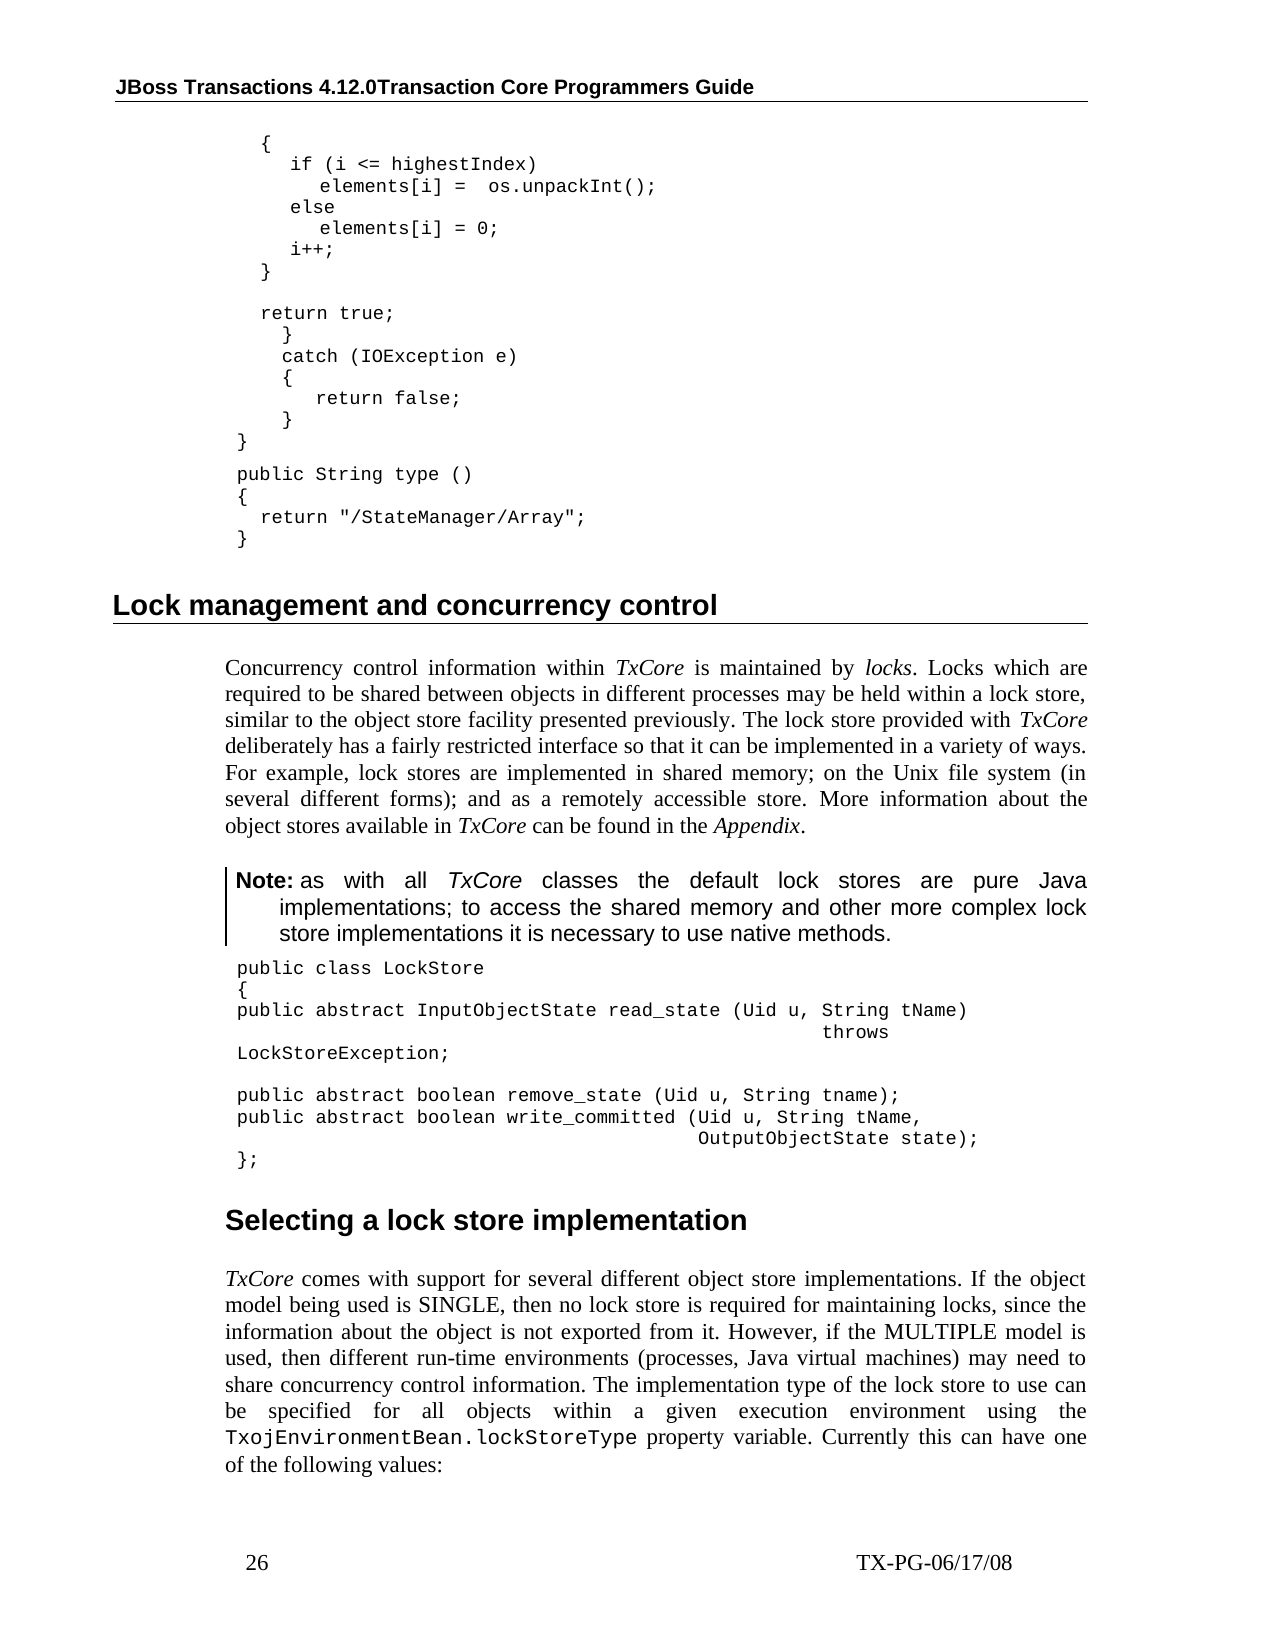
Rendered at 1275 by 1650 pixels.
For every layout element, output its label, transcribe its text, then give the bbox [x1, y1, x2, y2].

text public String type () { return "/StateManager/Array"; } [237, 465, 1088, 550]
text public class LockStore { public abstract InputObjectState read_state (Uid u, String tName) throws LockStoreException; public abstract boolean remove_state (Uid u, String tname); public abstract boolean write_committed (Uid u, String tName, OutputObjectState state); }; [237, 959, 1088, 1171]
text TxCore comes with support for several different object store implementations. If the object model being used is SINGLE, then no lock store is required for maintaining locks, since the information about the object is not exported from it. However, if the MULTIPLE model is used, then different run-time environments (processes, Java virtual machines) may need to share concurrency control information. The implementation type of the lock store to use can be specified for all objects within a given execution environment using the TxojEnvironmentBean.lockStoreType property variable. Currently this can have one of the following values: [225, 1265, 1088, 1477]
text { if (i <= highestIndex) elements[i] = os.unpackInt(); else elements[i] = 0; i++; } return true; } catch (IOException e) { return false; } } [237, 134, 1088, 453]
text Concurrency control information within TxCore is maintained by locks. Locks which are required to be shared between objects in different processes may be held within a lock store, similar to the object store facility presented previously. The lock store provided with TxCore deliberately has a fairly restricted interface so that it can be implemented in a variety of ways. For example, lock stores are implemented in shared memory; on the Unix file system (in several different forms); and as a remotely accessible store. More information about the object stores available in TxCore can be found in the Appendix. [225, 653, 1088, 838]
list as with all TxCore classes the default lock stores are pure Java implementations; to access the shared memory and other more complex lock store implementations it is necessary to use native methods. [227, 867, 1088, 946]
subtitle Selecting a lock store implementation [225, 1202, 1088, 1236]
subtitle Lock management and concurrency control [112, 588, 1088, 624]
